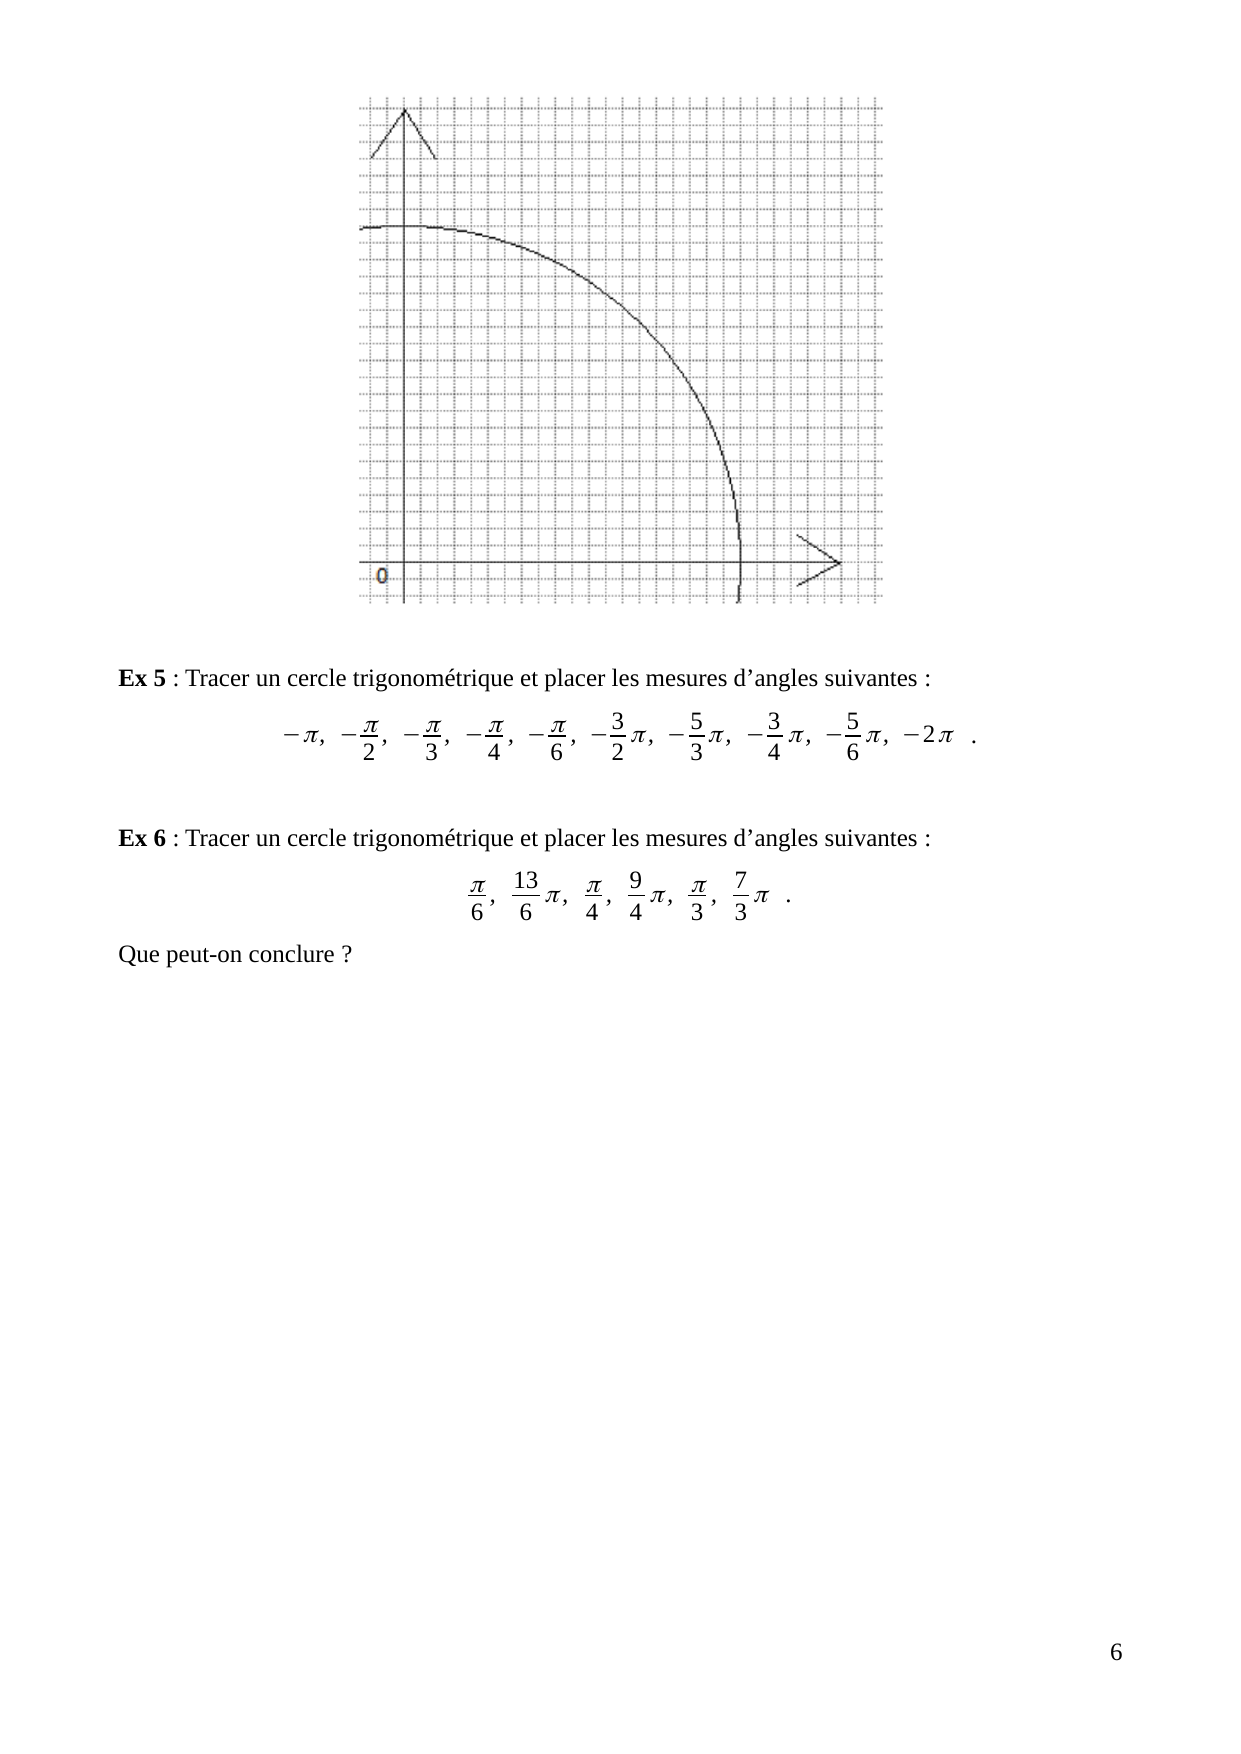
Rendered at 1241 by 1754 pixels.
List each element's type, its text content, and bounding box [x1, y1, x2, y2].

text Que peut-on conclure ? [118, 939, 1122, 968]
text . [118, 707, 1122, 766]
text . [118, 866, 1122, 925]
picture [352, 88, 888, 611]
text Ex 6 : Tracer un cercle trigonométrique et placer les mesures d’angles suivantes : [118, 823, 1122, 852]
text Ex 5 : Tracer un cercle trigonométrique et placer les mesures d’angles suivantes : [118, 663, 1122, 692]
